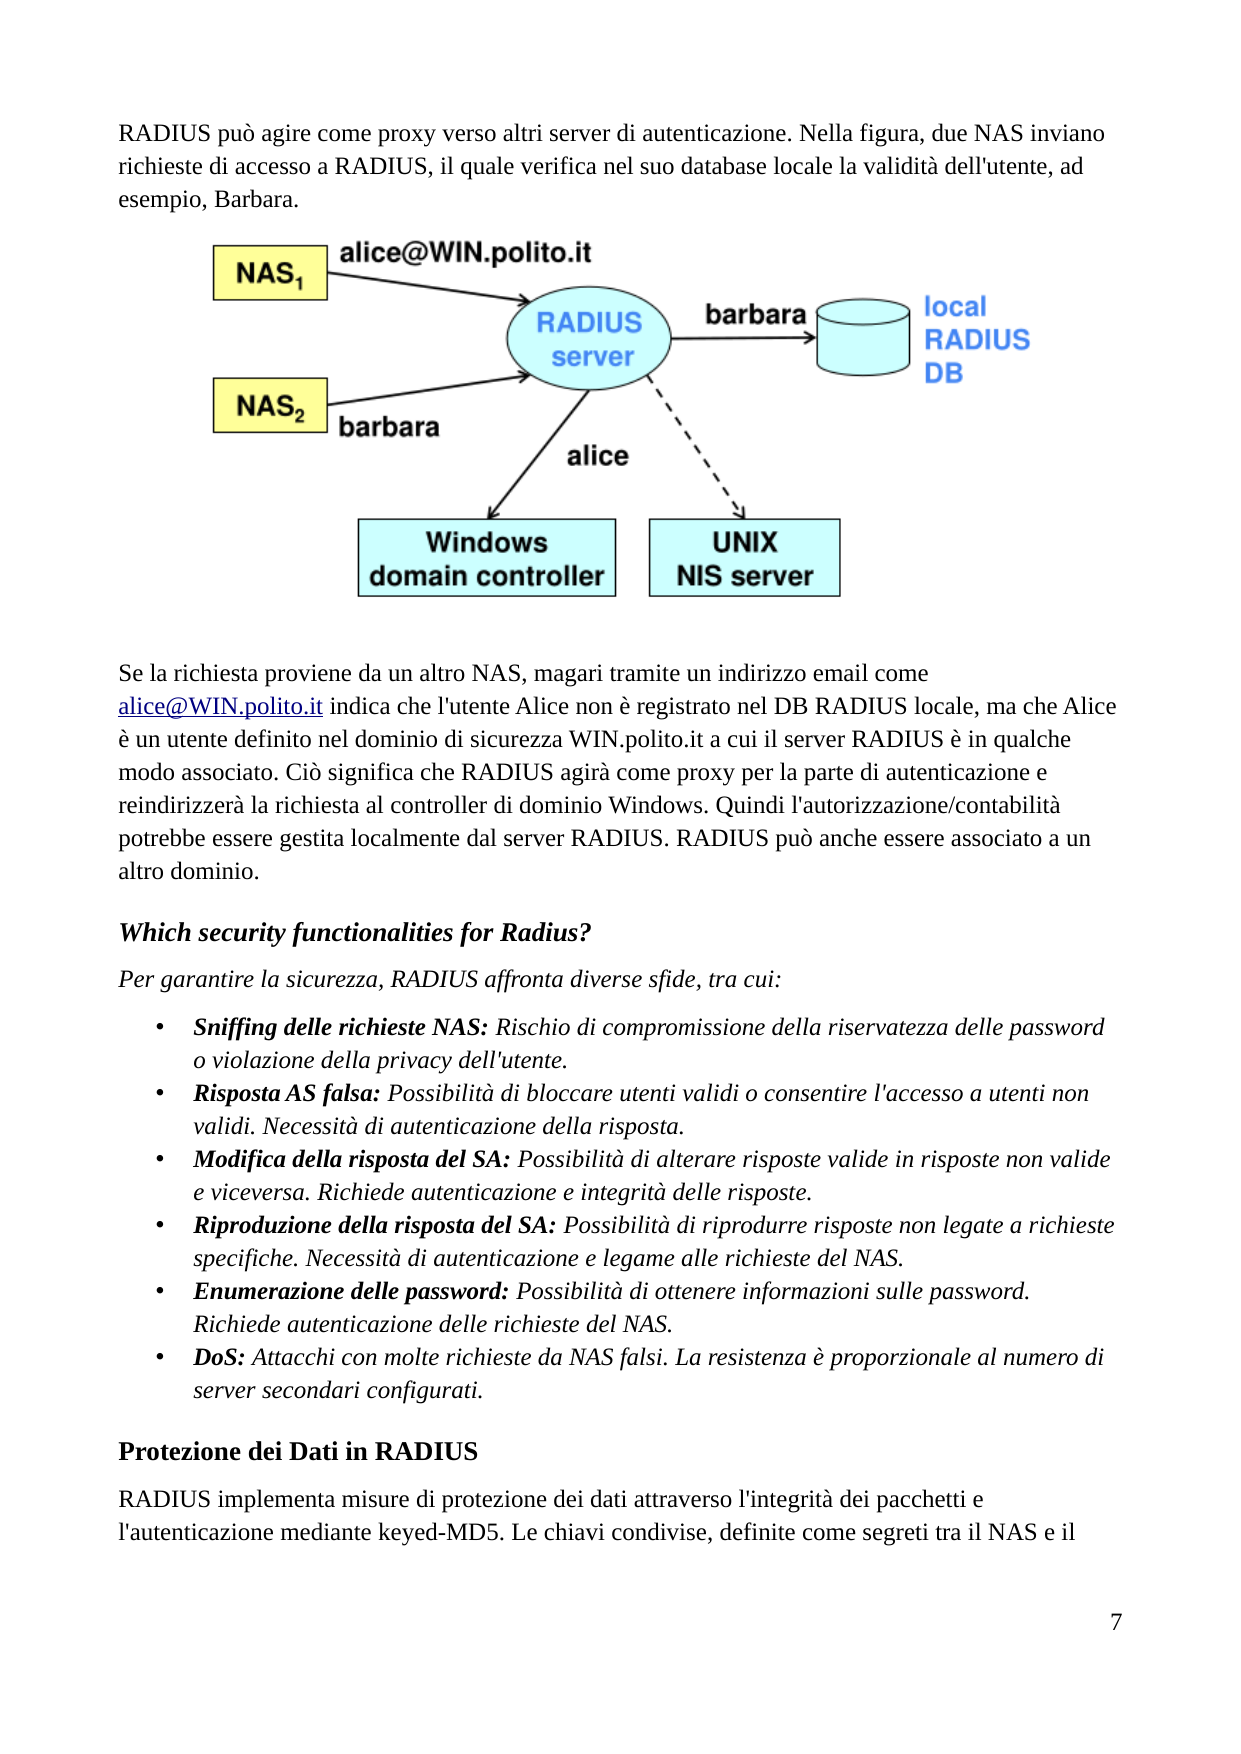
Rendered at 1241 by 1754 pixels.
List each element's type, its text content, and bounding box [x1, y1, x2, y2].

text Per garantire la sicurezza, RADIUS affronta diverse sfide, tra cui: [118, 964, 1122, 993]
picture [206, 231, 1034, 607]
text Se la richiesta proviene da un altro NAS, magari tramite un indirizzo email come alice@WIN.polito.it indica che l'utente Alice non è registrato nel DB RADIUS locale, ma che Alice è un utente definito nel dominio di sicurezza WIN.polito.it a cui il server RADIUS è in qualche modo associato. Ciò significa che RADIUS agirà come proxy per la parte di autenticazione e reindirizzerà la richiesta al controller di dominio Windows. Quindi l'autorizzazione/contabilità potrebbe essere gestita localmente dal server RADIUS. RADIUS può anche essere associato a un altro dominio. [118, 658, 1122, 885]
list DoS: Attacchi con molte richieste da NAS falsi. La resistenza è proporzionale al numero di server secondari configurati. [156, 1342, 1122, 1404]
list Risposta AS falsa: Possibilità di bloccare utenti validi o consentire l'accesso a utenti non validi. Necessità di autenticazione della risposta. [156, 1078, 1122, 1140]
text RADIUS può agire come proxy verso altri server di autenticazione. Nella figura, due NAS inviano richieste di accesso a RADIUS, il quale verifica nel suo database locale la validità dell'utente, ad esempio, Barbara. [118, 118, 1122, 213]
text RADIUS implementa misure di protezione dei dati attraverso l'integrità dei pacchetti e l'autenticazione mediante keyed-MD5. Le chiavi condivise, definite come segreti tra il NAS e il [118, 1484, 1122, 1545]
list Modifica della risposta del SA: Possibilità di alterare risposte valide in risposte non valide e viceversa. Richiede autenticazione e integrità delle risposte. [156, 1144, 1122, 1206]
subtitle Protezione dei Dati in RADIUS [118, 1435, 1122, 1467]
subtitle Which security functionalities for Radius? [118, 916, 1122, 947]
list Sniffing delle richieste NAS: Rischio di compromissione della riservatezza delle password o violazione della privacy dell'utente. [156, 1012, 1122, 1074]
list Enumerazione delle password: Possibilità di ottenere informazioni sulle password. Richiede autenticazione delle richieste del NAS. [156, 1276, 1122, 1338]
list Riproduzione della risposta del SA: Possibilità di riprodurre risposte non legate a richieste specifiche. Necessità di autenticazione e legame alle richieste del NAS. [156, 1210, 1122, 1272]
